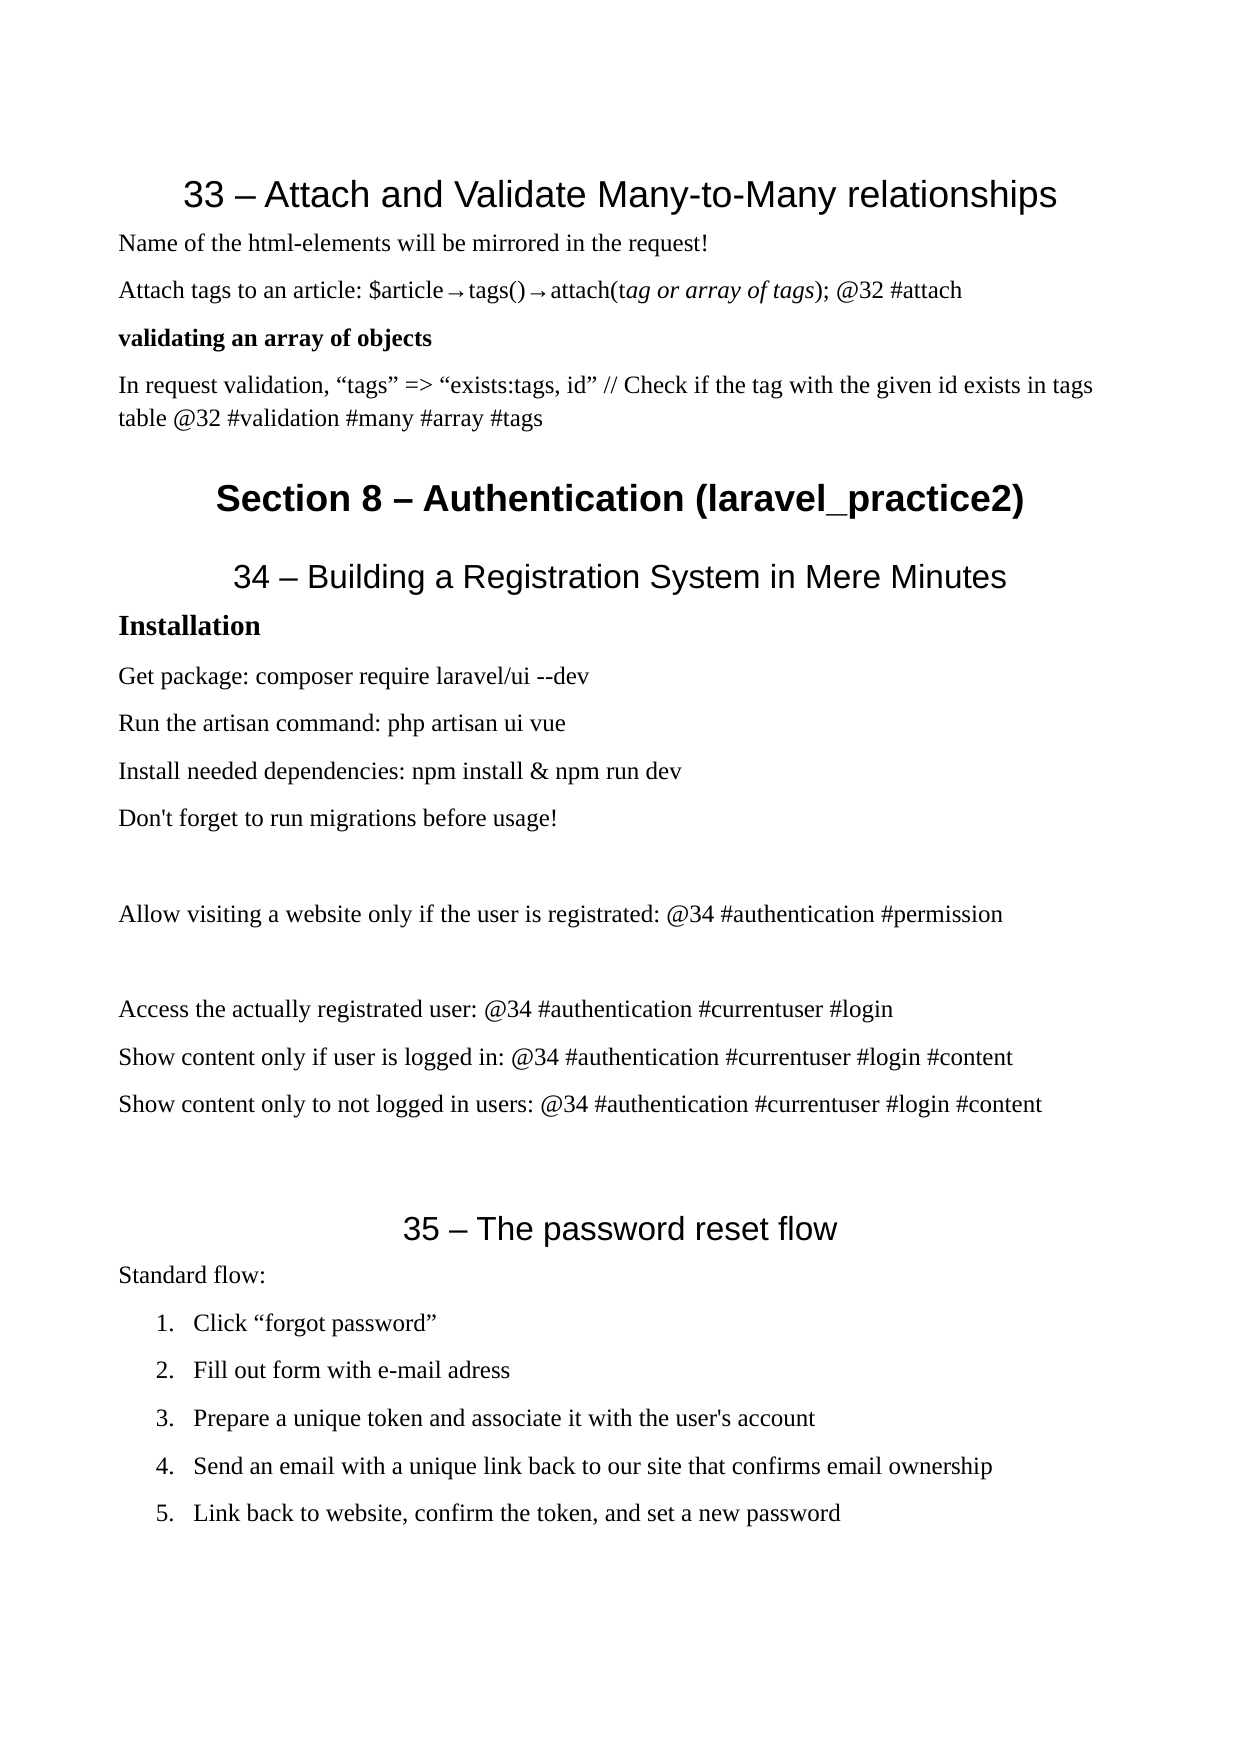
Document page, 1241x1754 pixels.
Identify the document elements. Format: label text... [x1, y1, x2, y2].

text Standard flow: [118, 1260, 1122, 1289]
text Allow visiting a website only if the user is registrated: @34 #authentication #permission [118, 899, 1122, 927]
text Show content only to not logged in users: @34 #authentication #currentuser #login #content [118, 1089, 1122, 1118]
text Installation [118, 608, 1122, 641]
text validating an array of objects [118, 323, 1122, 352]
text Name of the html-elements will be mirrored in the request! [118, 228, 1122, 256]
text Don't forget to run migrations before usage! [118, 803, 1122, 832]
subtitle Section 8 – Authentication (laravel_practice2) [118, 476, 1122, 519]
list Send an email with a unique link back to our site that confirms email ownership [156, 1451, 1122, 1479]
list Click “forgot password” [156, 1308, 1122, 1337]
subtitle 33 – Attach and Validate Many-to-Many relationships [118, 172, 1122, 215]
text Install needed dependencies: npm install & npm run dev [118, 756, 1122, 785]
subtitle 35 – The password reset flow [118, 1209, 1122, 1248]
text Attach tags to an article: $article→tags()→attach(tag or array of tags); @32 #attach [118, 275, 1122, 304]
list Prepare a unique token and associate it with the user's account [156, 1403, 1122, 1432]
text Show content only if user is logged in: @34 #authentication #currentuser #login #content [118, 1042, 1122, 1070]
list Link back to website, confirm the token, and set a new password [156, 1498, 1122, 1527]
list Fill out form with e-mail adress [156, 1356, 1122, 1384]
subtitle 34 – Building a Registration System in Mere Minutes [118, 557, 1122, 595]
text Get package: composer require laravel/ui --dev [118, 661, 1122, 689]
text In request validation, “tags” => “exists:tags, id” // Check if the tag with the given id exists in tags table @32 #validation #many #array #tags [118, 370, 1122, 432]
text Access the actually registrated user: @34 #authentication #currentuser #login [118, 994, 1122, 1023]
text Run the artisan command: php artisan ui vue [118, 708, 1122, 737]
